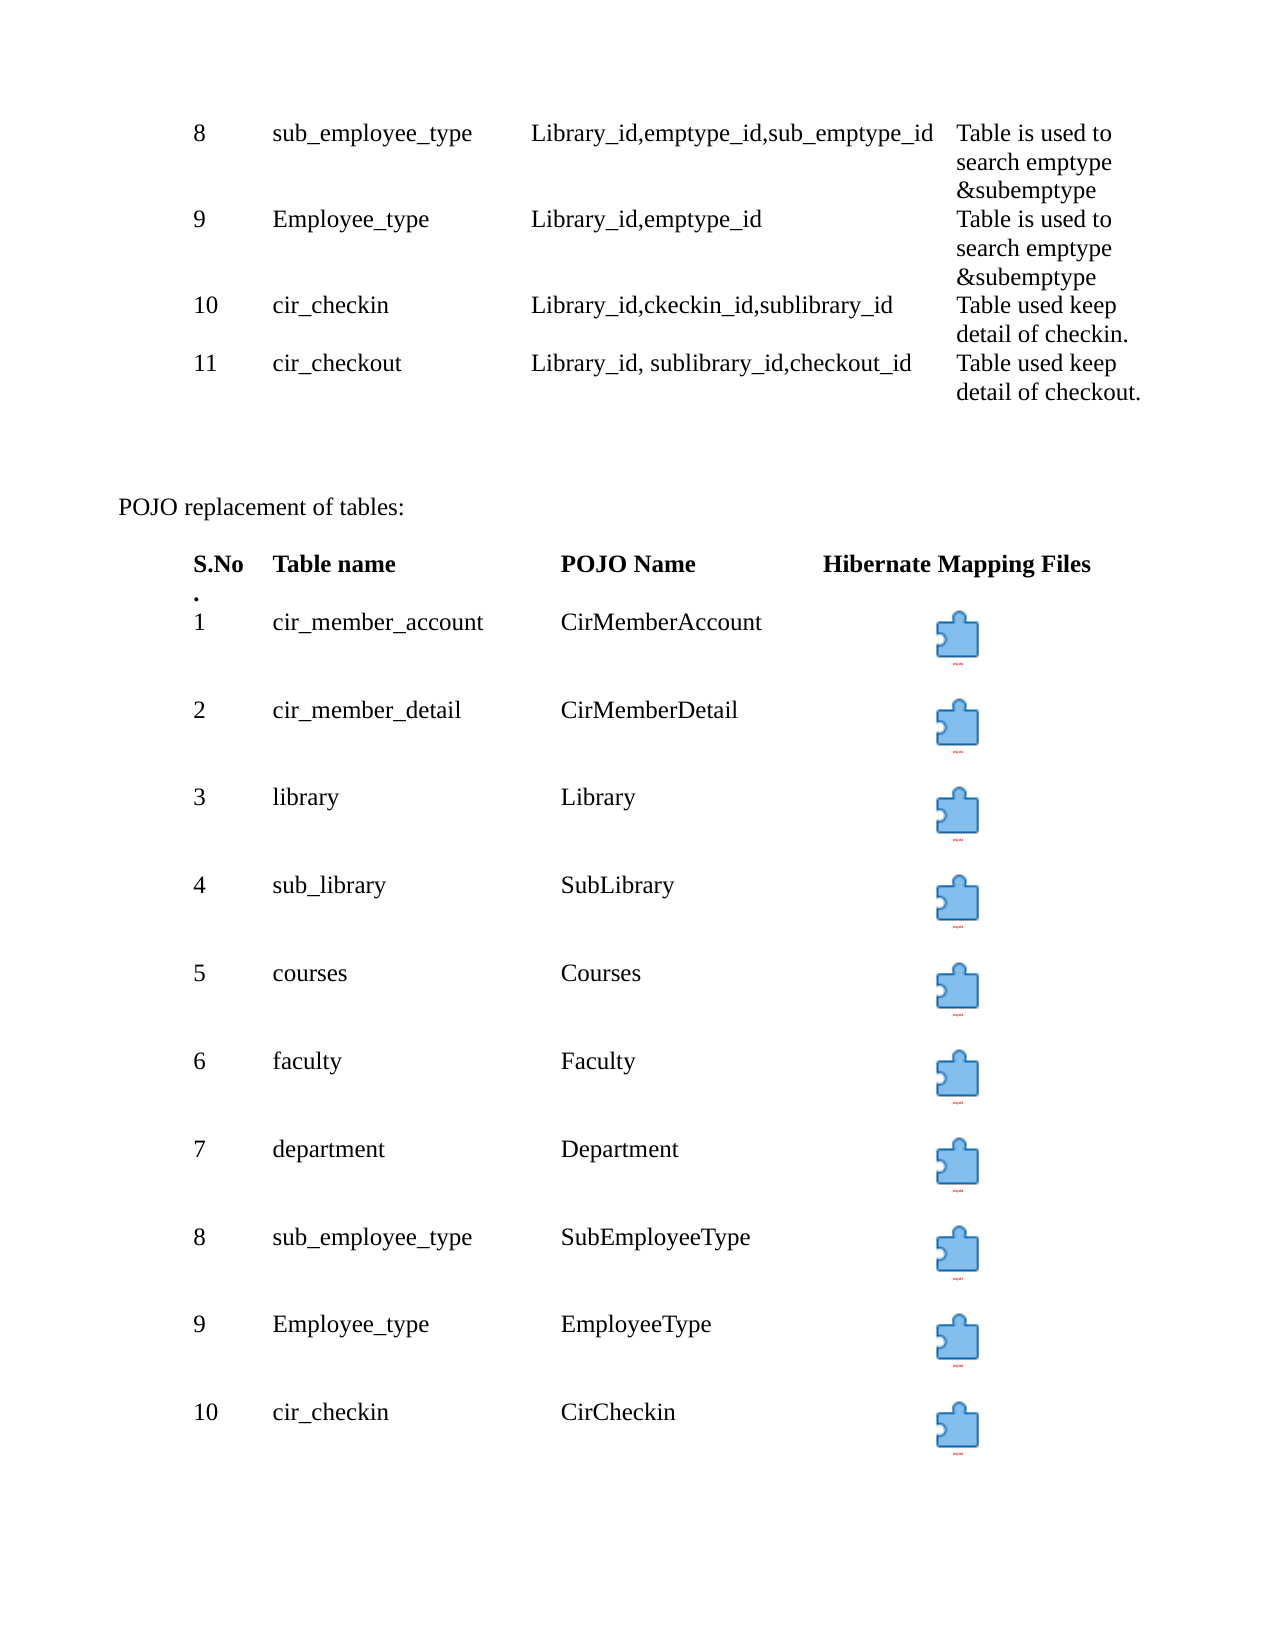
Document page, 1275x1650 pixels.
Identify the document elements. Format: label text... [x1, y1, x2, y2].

table_cell 7 [182, 1134, 261, 1222]
table_cell 2 [182, 695, 261, 782]
table_cell Employee_type [261, 1309, 549, 1397]
table_cell sub_library [261, 870, 549, 958]
table_cell Library [549, 783, 812, 870]
table_cell CirCheckin [549, 1397, 812, 1485]
table_cell department [261, 1134, 549, 1222]
table_cell [812, 1046, 1104, 1134]
table_cell faculty [261, 1046, 549, 1134]
table_cell 5 [182, 958, 261, 1046]
table_cell [812, 958, 1104, 1046]
table_cell [812, 607, 1104, 695]
table_cell Table used keep detail of checkout. [945, 348, 1168, 406]
table_header Hibernate Mapping Files [812, 549, 1104, 607]
table_header S.No. [182, 549, 261, 607]
table_cell 11 [182, 348, 261, 406]
table_cell Library_id,emptype_id,sub_emptype_id [520, 118, 945, 204]
table_cell sub_employee_type [261, 1222, 549, 1309]
table_cell 4 [182, 870, 261, 958]
table_cell 9 [182, 204, 261, 291]
table_cell Library_id,ckeckin_id,sublibrary_id [520, 291, 945, 348]
table_cell cir_checkin [261, 1397, 549, 1485]
table_header Table name [261, 549, 549, 607]
table_cell Faculty [549, 1046, 812, 1134]
table_cell Courses [549, 958, 812, 1046]
table_cell 9 [182, 1309, 261, 1397]
table_cell cir_member_account [261, 607, 549, 695]
table_cell EmployeeType [549, 1309, 812, 1397]
table_cell 8 [182, 118, 261, 204]
table_cell 10 [182, 1397, 261, 1485]
table_cell [812, 1134, 1104, 1222]
table_cell library [261, 783, 549, 870]
table_cell Department [549, 1134, 812, 1222]
list POJO replacement of tables: [118, 492, 1157, 521]
table_cell Table is used to search emptype &subemptype [945, 204, 1168, 291]
table_cell cir_member_detail [261, 695, 549, 782]
table_cell cir_checkout [261, 348, 519, 406]
table_cell sub_employee_type [261, 118, 519, 204]
table_cell [812, 1309, 1104, 1397]
table_cell 8 [182, 1222, 261, 1309]
table_cell 10 [182, 291, 261, 348]
table_cell [812, 783, 1104, 870]
table_cell SubEmployeeType [549, 1222, 812, 1309]
table_cell Library_id,emptype_id [520, 204, 945, 291]
table_cell Table used keep detail of checkin. [945, 291, 1168, 348]
table_cell Table is used to search emptype &subemptype [945, 118, 1168, 204]
table_cell 3 [182, 783, 261, 870]
table_cell [812, 1397, 1104, 1485]
table_cell SubLibrary [549, 870, 812, 958]
table_cell 6 [182, 1046, 261, 1134]
table_cell [812, 870, 1104, 958]
table_cell Employee_type [261, 204, 519, 291]
table_cell [812, 1222, 1104, 1309]
table_cell courses [261, 958, 549, 1046]
table_cell CirMemberDetail [549, 695, 812, 782]
table_cell 1 [182, 607, 261, 695]
table_cell cir_checkin [261, 291, 519, 348]
table_header POJO Name [549, 549, 812, 607]
table_cell [812, 695, 1104, 782]
table_cell Library_id, sublibrary_id,checkout_id [520, 348, 945, 406]
table_cell CirMemberAccount [549, 607, 812, 695]
